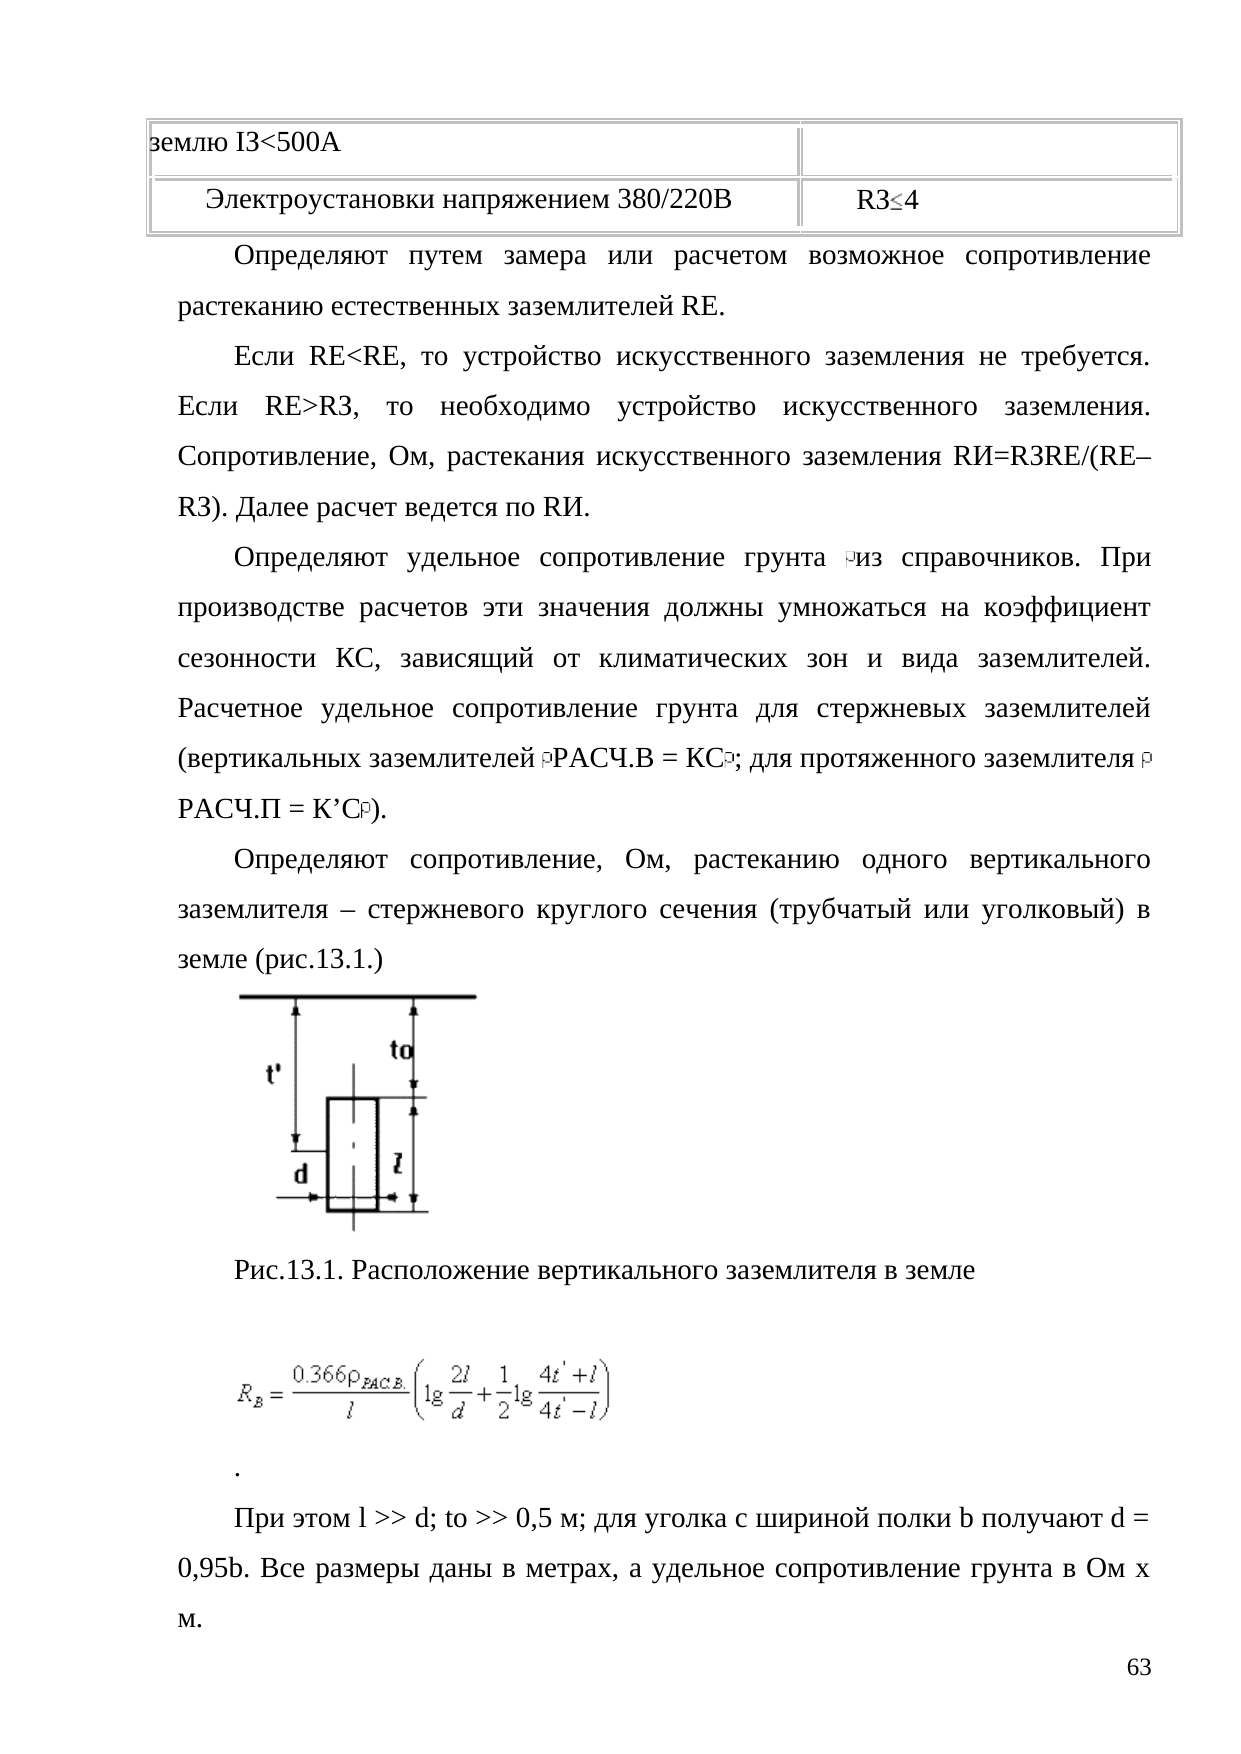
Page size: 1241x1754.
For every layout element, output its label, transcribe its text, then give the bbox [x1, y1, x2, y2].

text Рис.13.1. Расположение вертикального заземлителя в земле [177, 1252, 1152, 1286]
table_cell [800, 120, 1180, 174]
table_cell Электроустановки напряжением 380/220В [149, 175, 800, 231]
text Определяют удельное сопротивление грунта из справочников. При производстве расчетов эти значения должны умножаться на коэффициент сезонности КС, зависящий от климатических зон и вида заземлителей. Расчетное удельное сопротивление грунта для стержневых заземлителей (вертикальных заземлителей РАСЧ.В = КС; для протяженного заземлителя РАСЧ.П = К’С). [177, 539, 1152, 824]
text Если RЕ<RЕ, то устройство искусственного заземления не требуется. Если RЕ>RЗ, то необходимо устройство искусственного заземления. Сопротивление, Ом, растекания искусственного заземления RИ=RЗRЕ/(RЕ–RЗ). Далее расчет ведется по RИ. [177, 338, 1152, 522]
picture [361, 802, 371, 818]
text . [177, 1449, 1152, 1483]
text Определяют путем замера или расчетом возможное сопротивление растеканию естественных заземлителей RЕ. [177, 237, 1152, 321]
picture [724, 752, 734, 768]
picture [233, 1353, 617, 1433]
picture [542, 752, 552, 768]
table_cell RЗ4 [800, 175, 1180, 231]
picture [233, 992, 481, 1236]
text При этом l >> d; to >> 0,5 м; для уголка с шириной полки b получают d = 0,95b. Все размеры даны в метрах, а удельное сопротивление грунта в Ом x м. [177, 1500, 1152, 1634]
picture [1142, 752, 1152, 768]
table_cell землю IЗ<500A [152, 124, 800, 174]
text Определяют сопротивление, Ом, растеканию одного вертикального заземлителя – стержневого круглого сечения (трубчатый или уголковый) в земле (рис.13.1.) [177, 841, 1152, 975]
picture [846, 551, 855, 567]
picture [890, 193, 904, 210]
